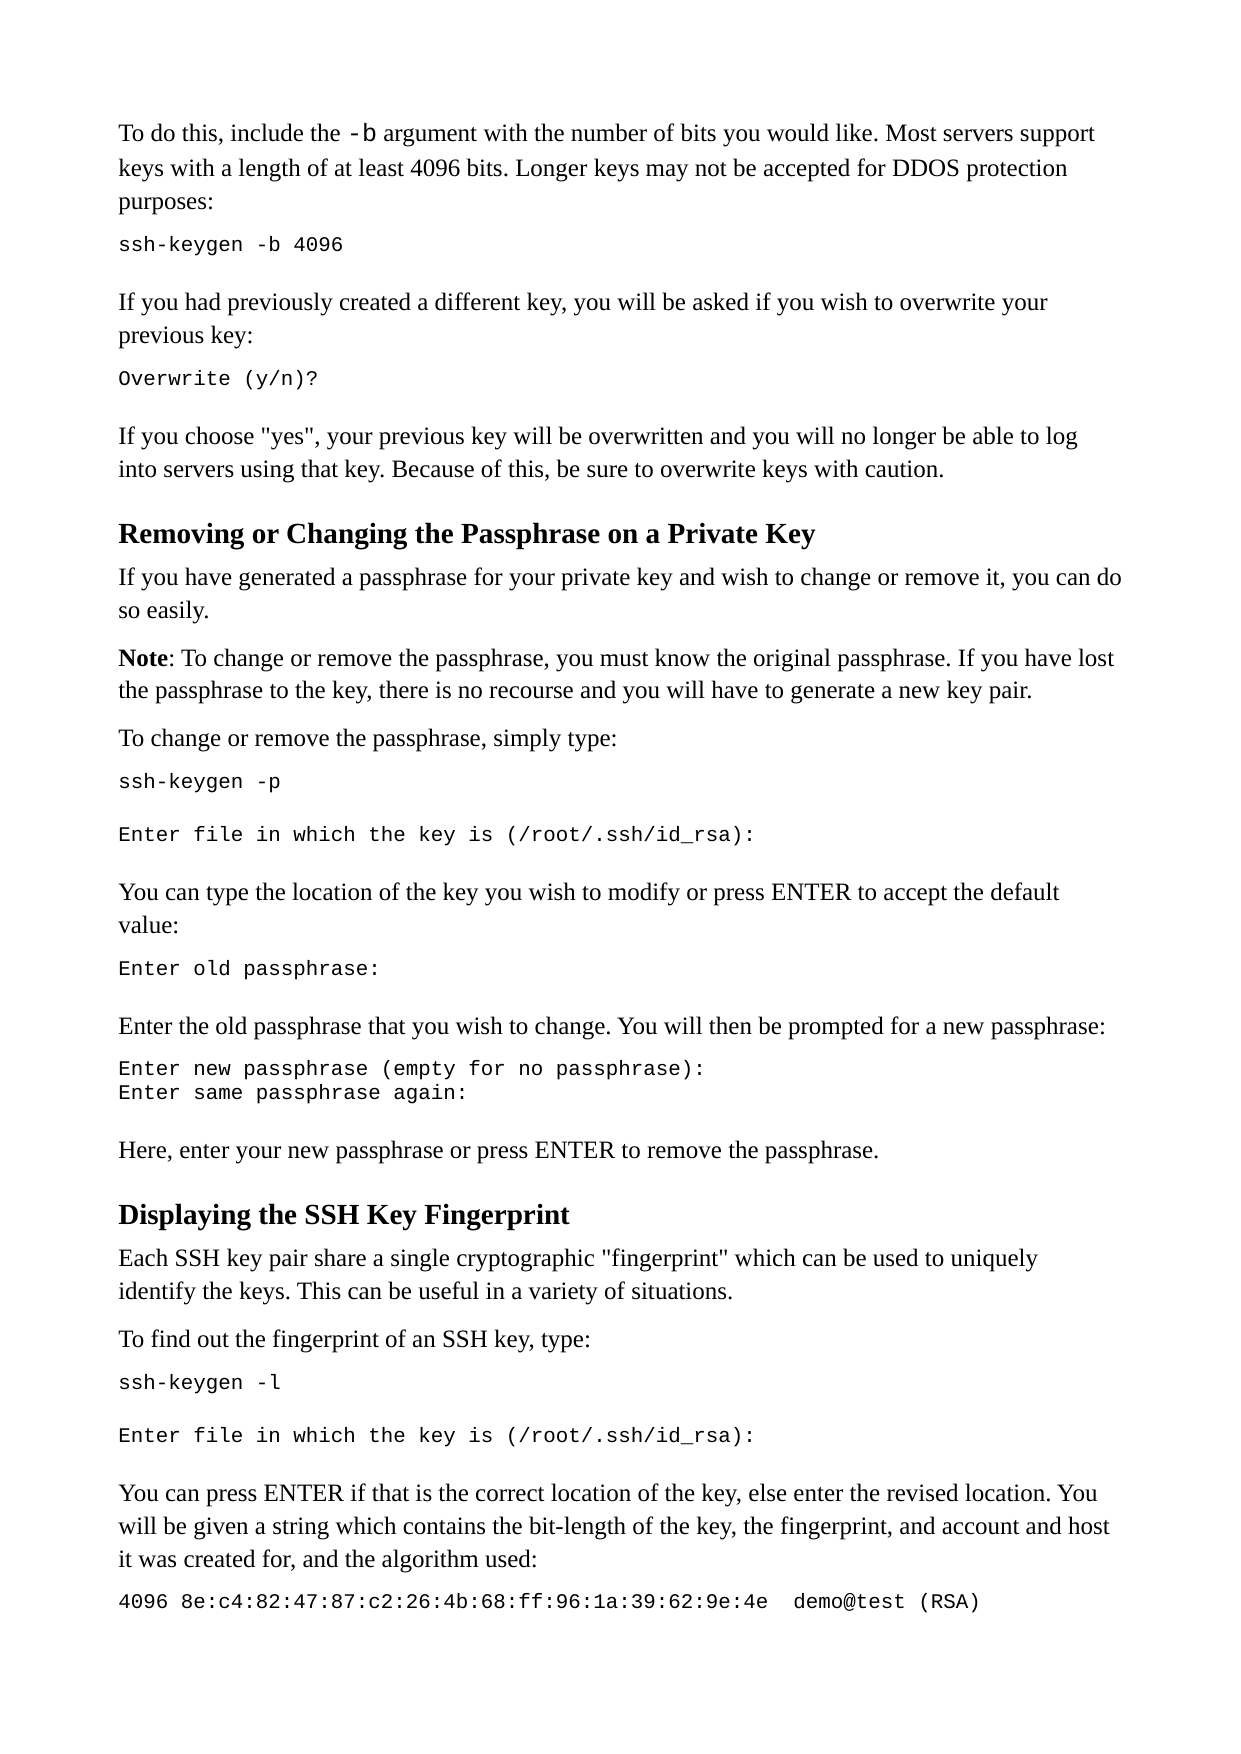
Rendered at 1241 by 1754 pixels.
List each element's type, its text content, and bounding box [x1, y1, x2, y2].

text 4096 8e:c4:82:47:87:c2:26:4b:68:ff:96:1a:39:62:9e:4e demo@test (RSA) [118, 1592, 1122, 1615]
text You can press ENTER if that is the correct location of the key, else enter the revised location. You will be given a string which contains the bit-length of the key, the fingerprint, and account and host it was created for, and the algorithm used: [118, 1478, 1122, 1573]
text Enter file in which the key is (/root/.ssh/id_rsa): [118, 1425, 1122, 1448]
text Note: To change or remove the passphrase, you must know the original passphrase. If you have lost the passphrase to the key, there is no recourse and you will have to generate a new key pair. [118, 643, 1122, 704]
text You can type the location of the key you wish to modify or press ENTER to accept the default value: [118, 877, 1122, 939]
text ssh-keygen -l [118, 1372, 1122, 1395]
text ssh-keygen -b 4096 [118, 234, 1122, 257]
text If you had previously created a different key, you will be asked if you wish to overwrite your previous key: [118, 287, 1122, 349]
subtitle Displaying the SSH Key Fingerprint [118, 1197, 1122, 1231]
text To change or remove the passphrase, simply type: [118, 723, 1122, 752]
subtitle Removing or Changing the Passphrase on a Private Key [118, 516, 1122, 549]
text Enter same passphrase again: [118, 1082, 1122, 1106]
text Enter new passphrase (empty for no passphrase): [118, 1058, 1122, 1082]
text ssh-keygen -p [118, 771, 1122, 794]
text To find out the fingerprint of an SSH key, type: [118, 1324, 1122, 1353]
text Enter old passphrase: [118, 958, 1122, 981]
text If you have generated a passphrase for your private key and wish to change or remove it, you can do so easily. [118, 562, 1122, 624]
text If you choose "yes", your previous key will be overwritten and you will no longer be able to log into servers using that key. Because of this, be sure to overwrite keys with caution. [118, 421, 1122, 482]
text Here, enter your new passphrase or press ENTER to remove the passphrase. [118, 1135, 1122, 1164]
text Overwrite (y/n)? [118, 368, 1122, 391]
text Enter file in which the key is (/root/.ssh/id_rsa): [118, 824, 1122, 848]
text To do this, include the -b argument with the number of bits you would like. Most servers support keys with a length of at least 4096 bits. Longer keys may not be accepted for DDOS protection purposes: [118, 118, 1122, 215]
text Enter the old passphrase that you wish to change. You will then be prompted for a new passphrase: [118, 1011, 1122, 1039]
text Each SSH key pair share a single cryptographic "fingerprint" which can be used to uniquely identify the keys. This can be useful in a variety of situations. [118, 1243, 1122, 1305]
